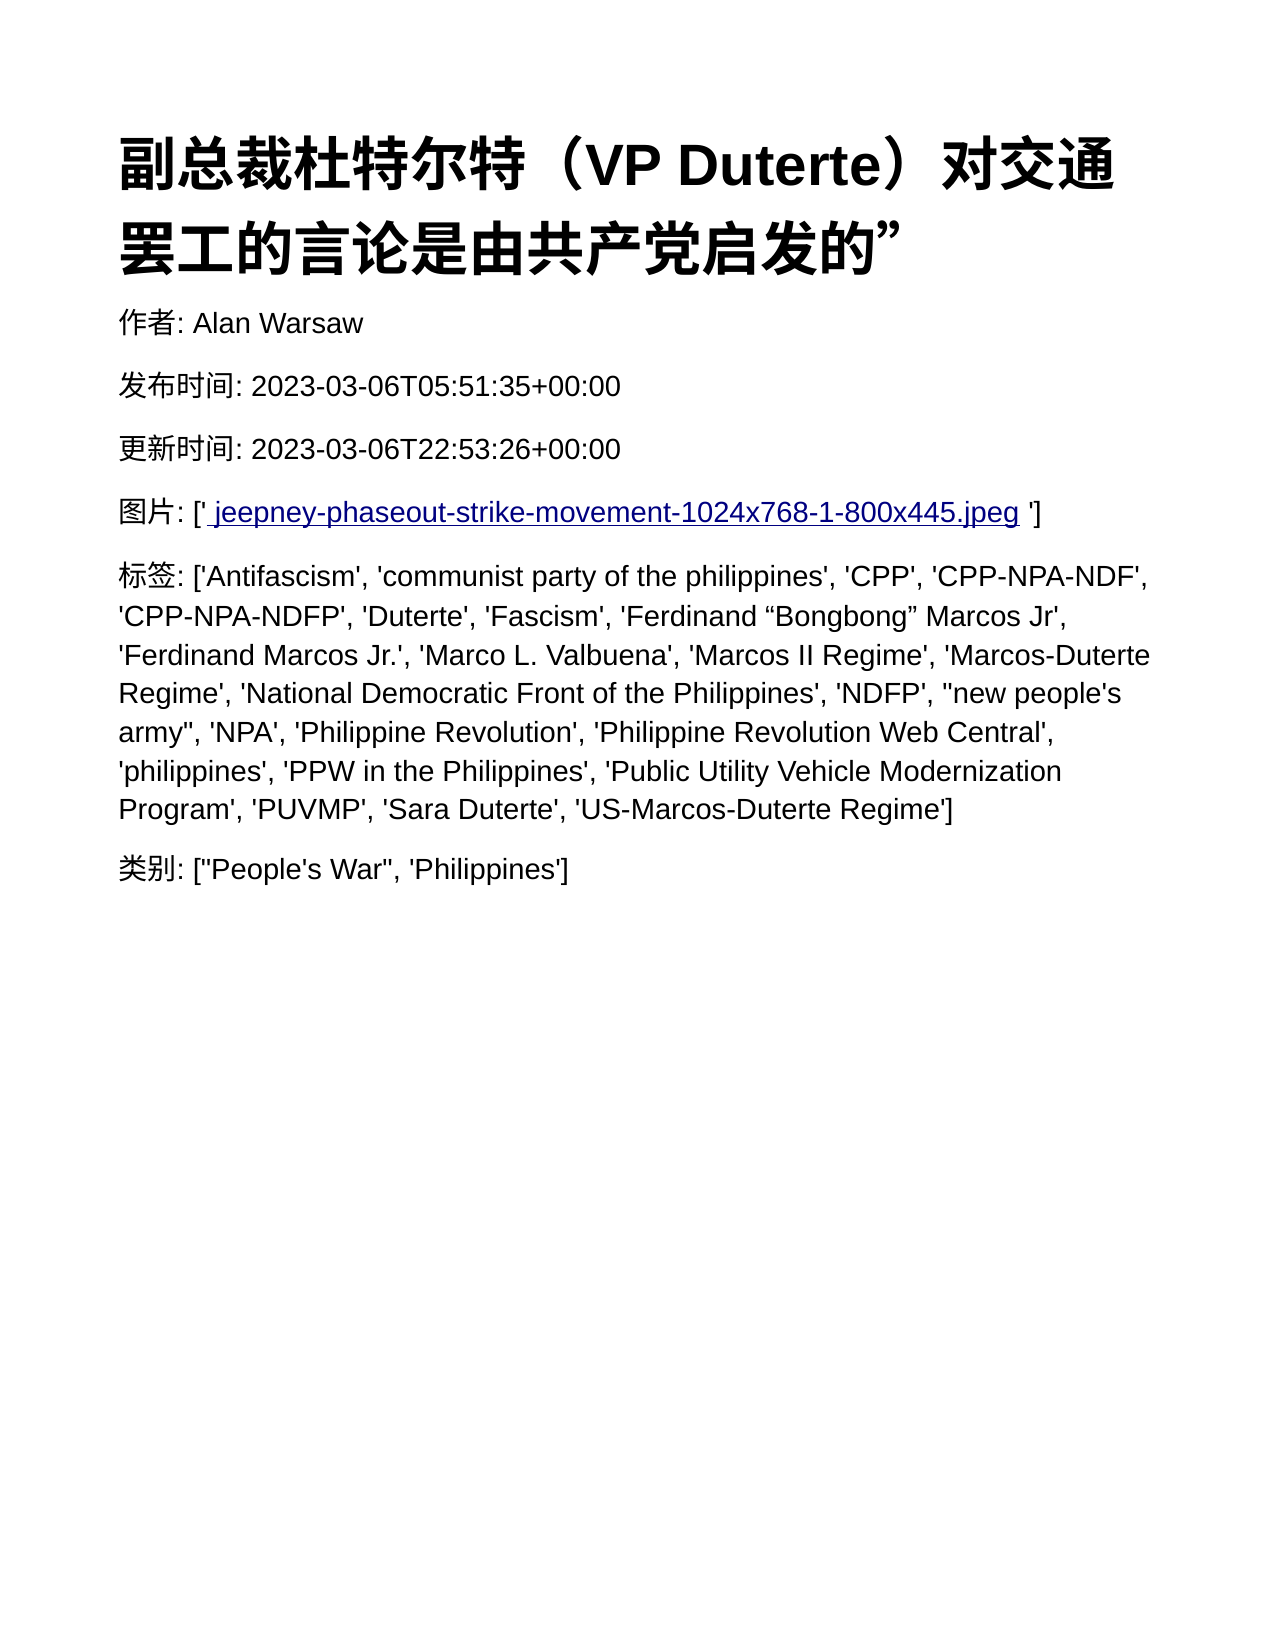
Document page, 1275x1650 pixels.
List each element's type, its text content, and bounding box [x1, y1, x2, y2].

text 标签: ['Antifascism', 'communist party of the philippines', 'CPP', 'CPP-NPA-NDF', 'CPP-NPA-NDFP', 'Duterte', 'Fascism', 'Ferdinand “Bongbong” Marcos Jr', 'Ferdinand Marcos Jr.', 'Marco L. Valbuena', 'Marcos II Regime', 'Marcos-Duterte Regime', 'National Democratic Front of the Philippines', 'NDFP', "new people's army", 'NPA', 'Philippine Revolution', 'Philippine Revolution Web Central', 'philippines', 'PPW in the Philippines', 'Public Utility Vehicle Modernization Program', 'PUVMP', 'Sara Duterte', 'US-Marcos-Duterte Regime'] [118, 552, 1157, 826]
text 发布时间: 2023-03-06T05:51:35+00:00 [118, 363, 1157, 405]
text 类别: ["People's War", 'Philippines'] [118, 845, 1157, 887]
text 更新时间: 2023-03-06T22:53:26+00:00 [118, 426, 1157, 468]
subtitle 副总裁杜特尔特（VP Duterte）对交通罢工的言论是由共产党启发的” [118, 118, 1157, 287]
text 图片: [' jeepney-phaseout-strike-movement-1024x768-1-800x445.jpeg '] [118, 489, 1157, 531]
text 作者: Alan Warsaw [118, 299, 1157, 342]
